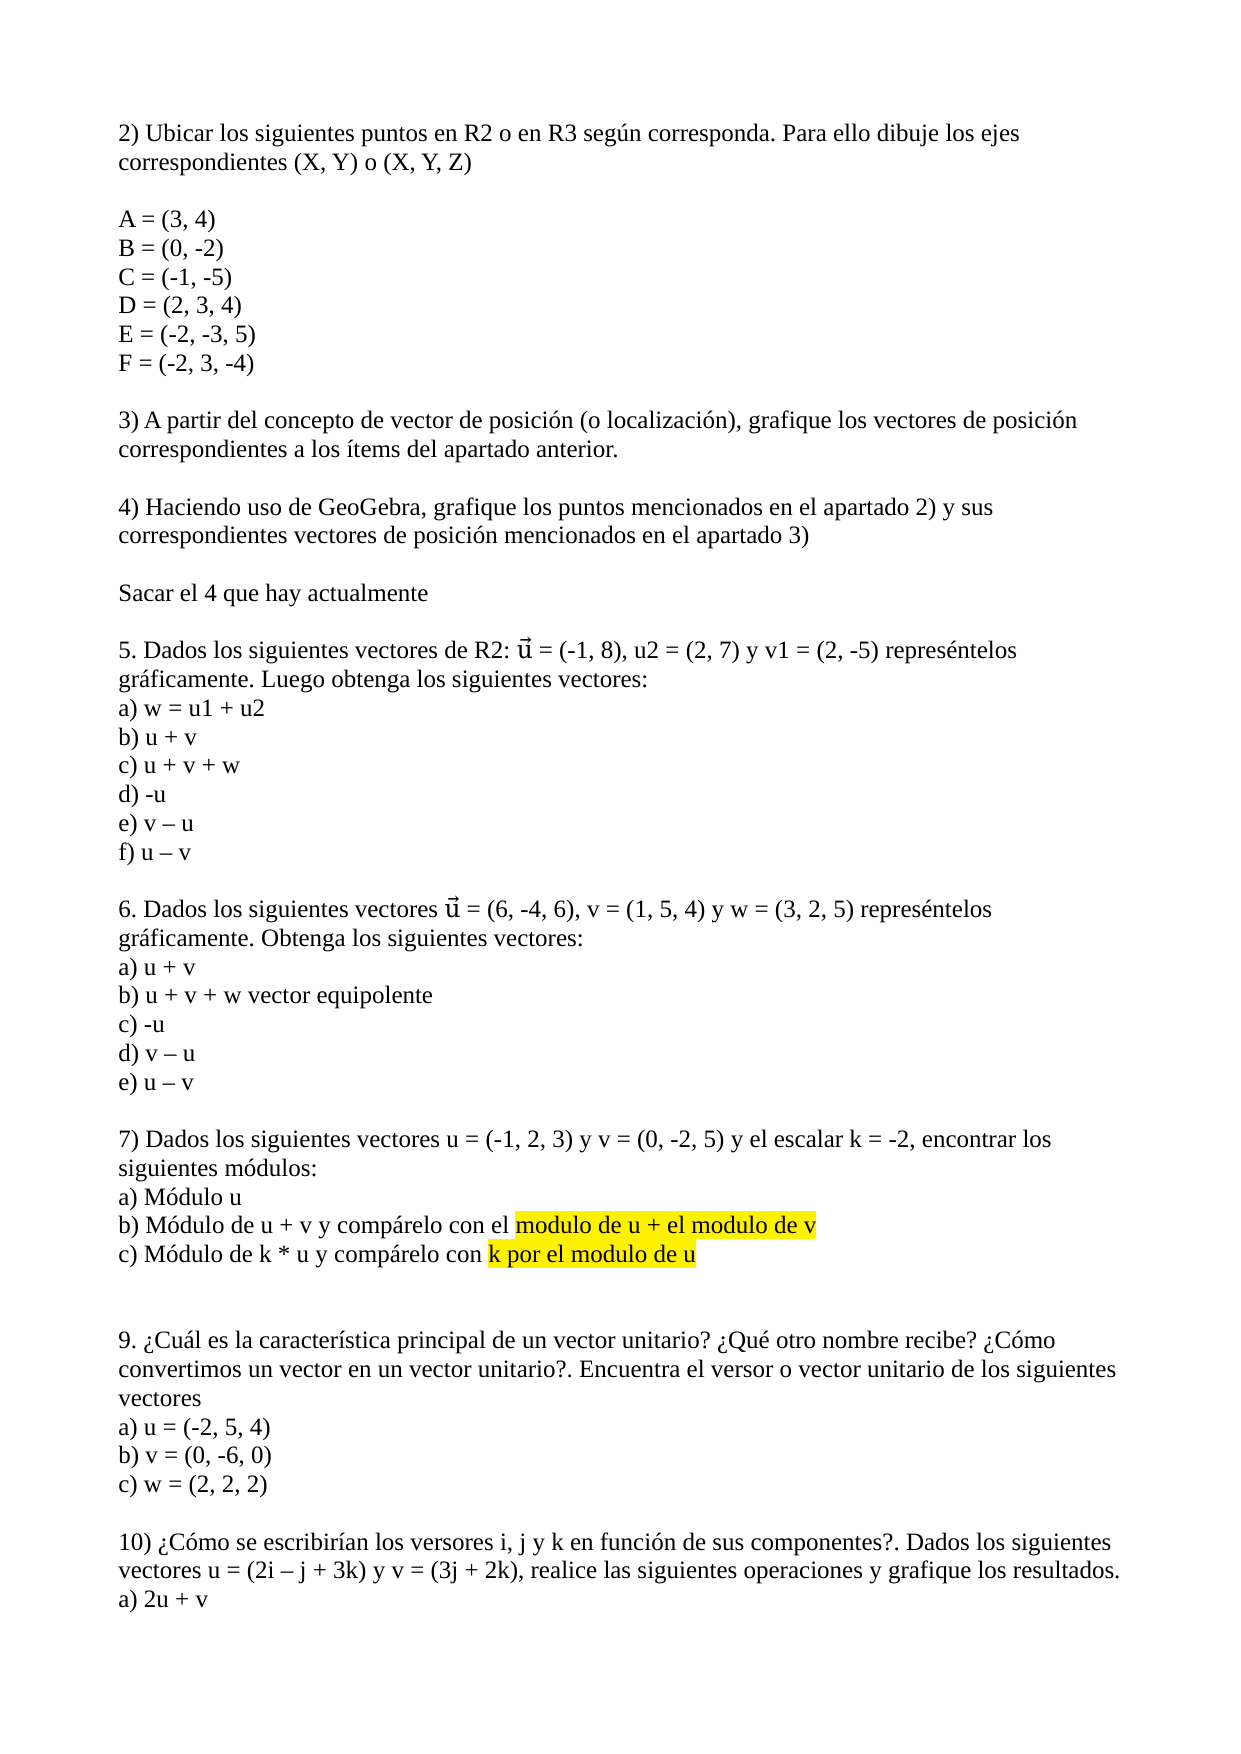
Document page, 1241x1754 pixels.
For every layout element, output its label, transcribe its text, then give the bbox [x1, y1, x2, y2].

text c) Módulo de k * u y compárelo con k por el modulo de u [118, 1239, 1122, 1268]
text 9. ¿Cuál es la característica principal de un vector unitario? ¿Qué otro nombre recibe? ¿Cómo [118, 1326, 1122, 1354]
text d) -u [118, 779, 1122, 808]
text e) v – u [118, 808, 1122, 837]
text c) w = (2, 2, 2) [118, 1469, 1122, 1498]
text a) u = (-2, 5, 4) [118, 1412, 1122, 1441]
text e) u – v [118, 1067, 1122, 1096]
text 5. Dados los siguientes vectores de R2: u⃗ = (-1, 8), u2 = (2, 7) y v1 = (2, -5) represéntelos gráficamente. Luego obtenga los siguientes vectores: [118, 636, 1122, 693]
text a) 2u + v [118, 1584, 1122, 1613]
text E = (-2, -3, 5) [118, 319, 1122, 348]
text F = (-2, 3, -4) [118, 348, 1122, 377]
text D = (2, 3, 4) [118, 291, 1122, 319]
text a) w = u1 + u2 [118, 693, 1122, 722]
text B = (0, -2) [118, 233, 1122, 262]
text a) u + v [118, 952, 1122, 981]
text b) v = (0, -6, 0) [118, 1441, 1122, 1469]
text d) v – u [118, 1038, 1122, 1067]
text 6. Dados los siguientes vectores u⃗ = (6, -4, 6), v = (1, 5, 4) y w = (3, 2, 5) represéntelos gráficamente. Obtenga los siguientes vectores: [118, 894, 1122, 952]
text 7) Dados los siguientes vectores u = (-1, 2, 3) y v = (0, -2, 5) y el escalar k = -2, encontrar los siguientes módulos: [118, 1124, 1122, 1182]
text f) u – v [118, 837, 1122, 866]
text b) u + v + w vector equipolente [118, 981, 1122, 1009]
text A = (3, 4) [118, 204, 1122, 233]
text Sacar el 4 que hay actualmente [118, 578, 1122, 607]
text c) -u [118, 1009, 1122, 1038]
text 3) A partir del concepto de vector de posición (o localización), grafique los vectores de posición correspondientes a los ítems del apartado anterior. [118, 406, 1122, 463]
text 4) Haciendo uso de GeoGebra, grafique los puntos mencionados en el apartado 2) y sus correspondientes vectores de posición mencionados en el apartado 3) [118, 492, 1122, 549]
text a) Módulo u [118, 1182, 1122, 1211]
text 2) Ubicar los siguientes puntos en R2 o en R3 según corresponda. Para ello dibuje los ejes correspondientes (X, Y) o (X, Y, Z) [118, 118, 1122, 176]
text b) u + v [118, 722, 1122, 751]
text c) u + v + w [118, 751, 1122, 779]
text convertimos un vector en un vector unitario?. Encuentra el versor o vector unitario de los siguientes vectores [118, 1354, 1122, 1412]
text b) Módulo de u + v y compárelo con el modulo de u + el modulo de v [118, 1211, 1122, 1239]
text 10) ¿Cómo se escribirían los versores i, j y k en función de sus componentes?. Dados los siguientes vectores u = (2i – j + 3k) y v = (3j + 2k), realice las siguientes operaciones y grafique los resultados. [118, 1527, 1122, 1584]
text C = (-1, -5) [118, 262, 1122, 291]
